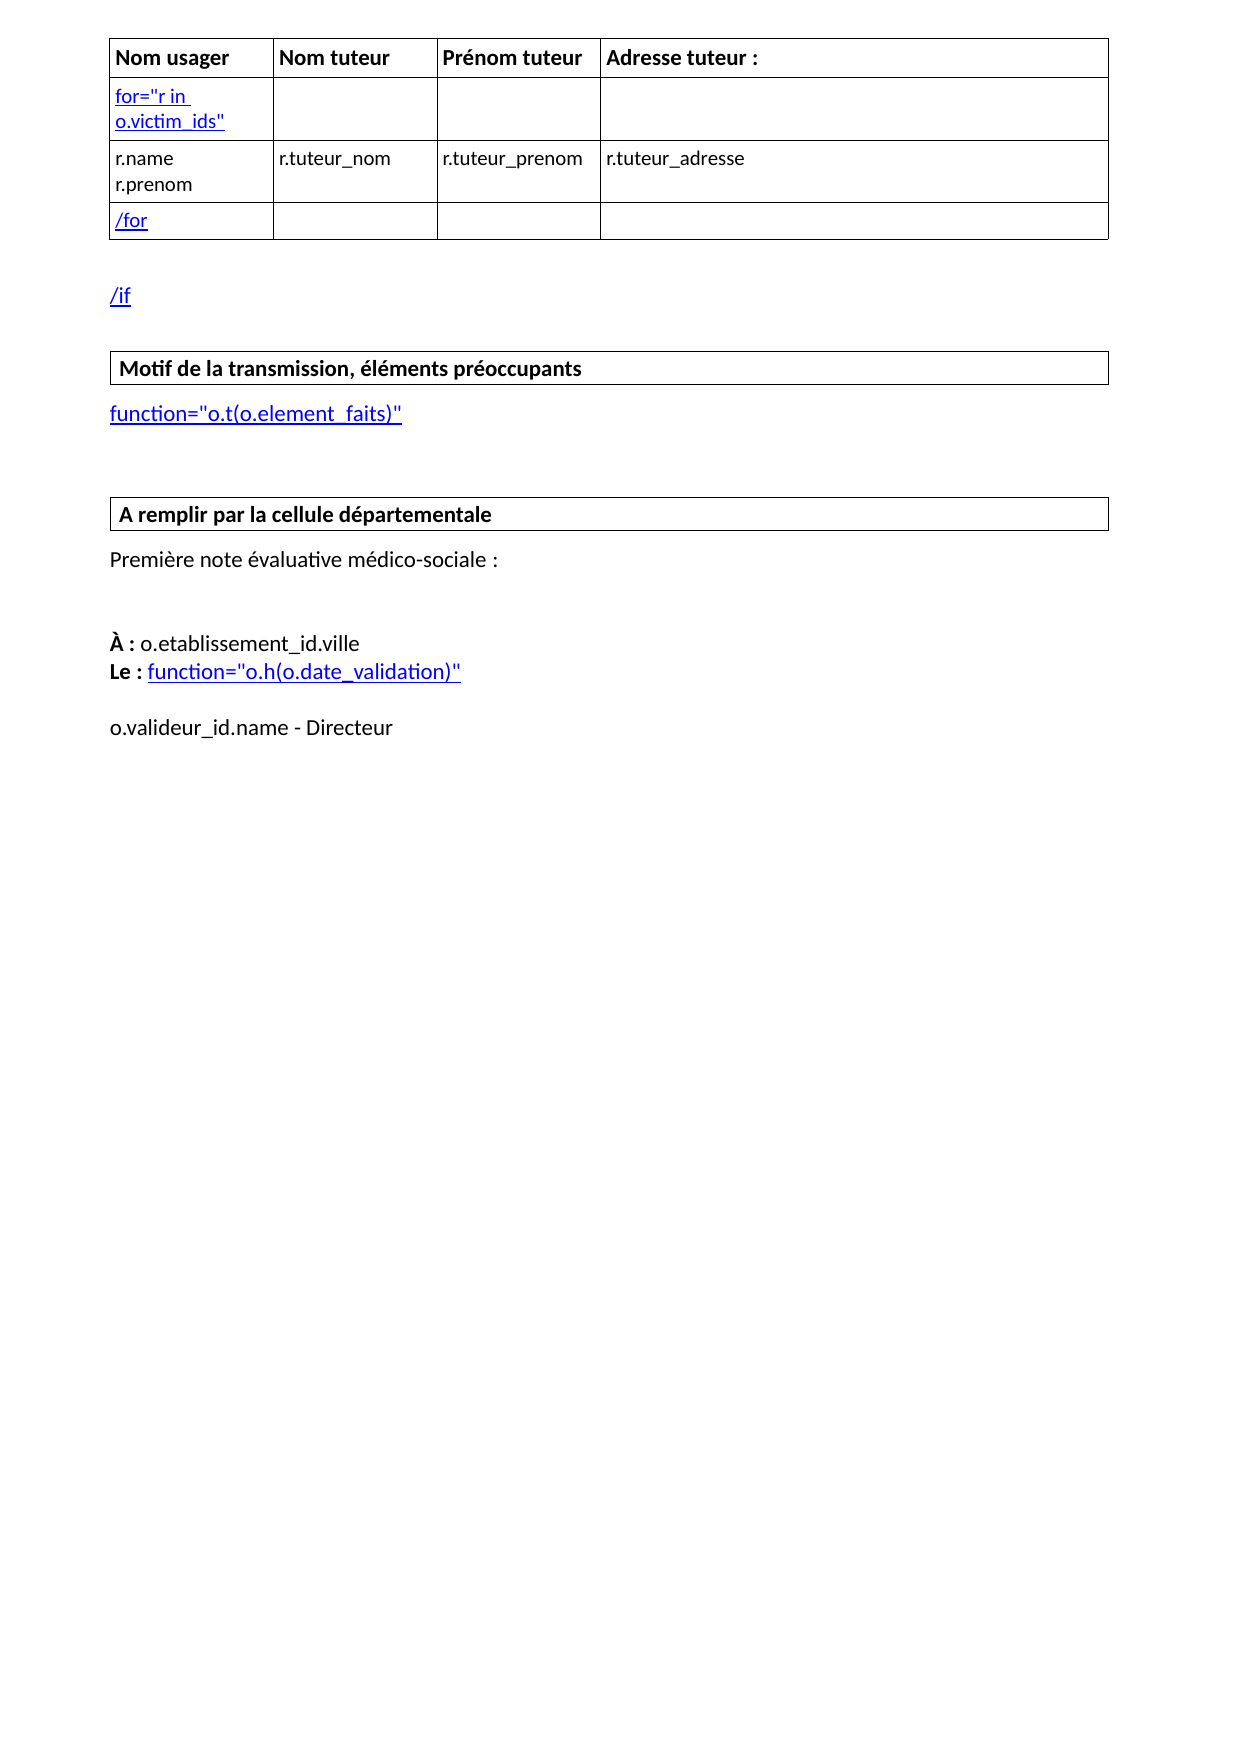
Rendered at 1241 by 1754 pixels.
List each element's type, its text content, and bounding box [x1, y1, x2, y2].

table_cell r.tuteur_nom [274, 141, 437, 202]
table_cell [438, 203, 600, 239]
table_cell r.name r.prenom [110, 141, 273, 202]
text /if [109, 281, 1109, 309]
table_header Nom tuteur [274, 39, 437, 77]
table_cell [438, 78, 600, 139]
text Le : function="o.h(o.date_validation)" [109, 657, 1109, 686]
subtitle A remplir par la cellule départementale [111, 498, 1108, 530]
table_cell [274, 78, 437, 139]
table_cell [601, 203, 1108, 239]
table_cell [274, 203, 437, 239]
subtitle Motif de la transmission, éléments préoccupants [111, 352, 1108, 384]
text o.valideur_id.name - Directeur [109, 713, 1109, 742]
table_cell /for [110, 203, 273, 239]
table_header Nom usager [110, 39, 273, 77]
text Première note évaluative médico-sociale : [109, 545, 1109, 573]
table_cell [601, 78, 1108, 139]
table_header Prénom tuteur [438, 39, 600, 77]
table_header Adresse tuteur : [601, 39, 1108, 77]
text function="o.t(o.element_faits)" [109, 399, 1109, 427]
table_cell r.tuteur_adresse [601, 141, 1108, 202]
text À : o.etablissement_id.ville [109, 629, 1109, 657]
table_cell for="r in o.victim_ids" [110, 78, 273, 139]
table_cell r.tuteur_prenom [438, 141, 600, 202]
